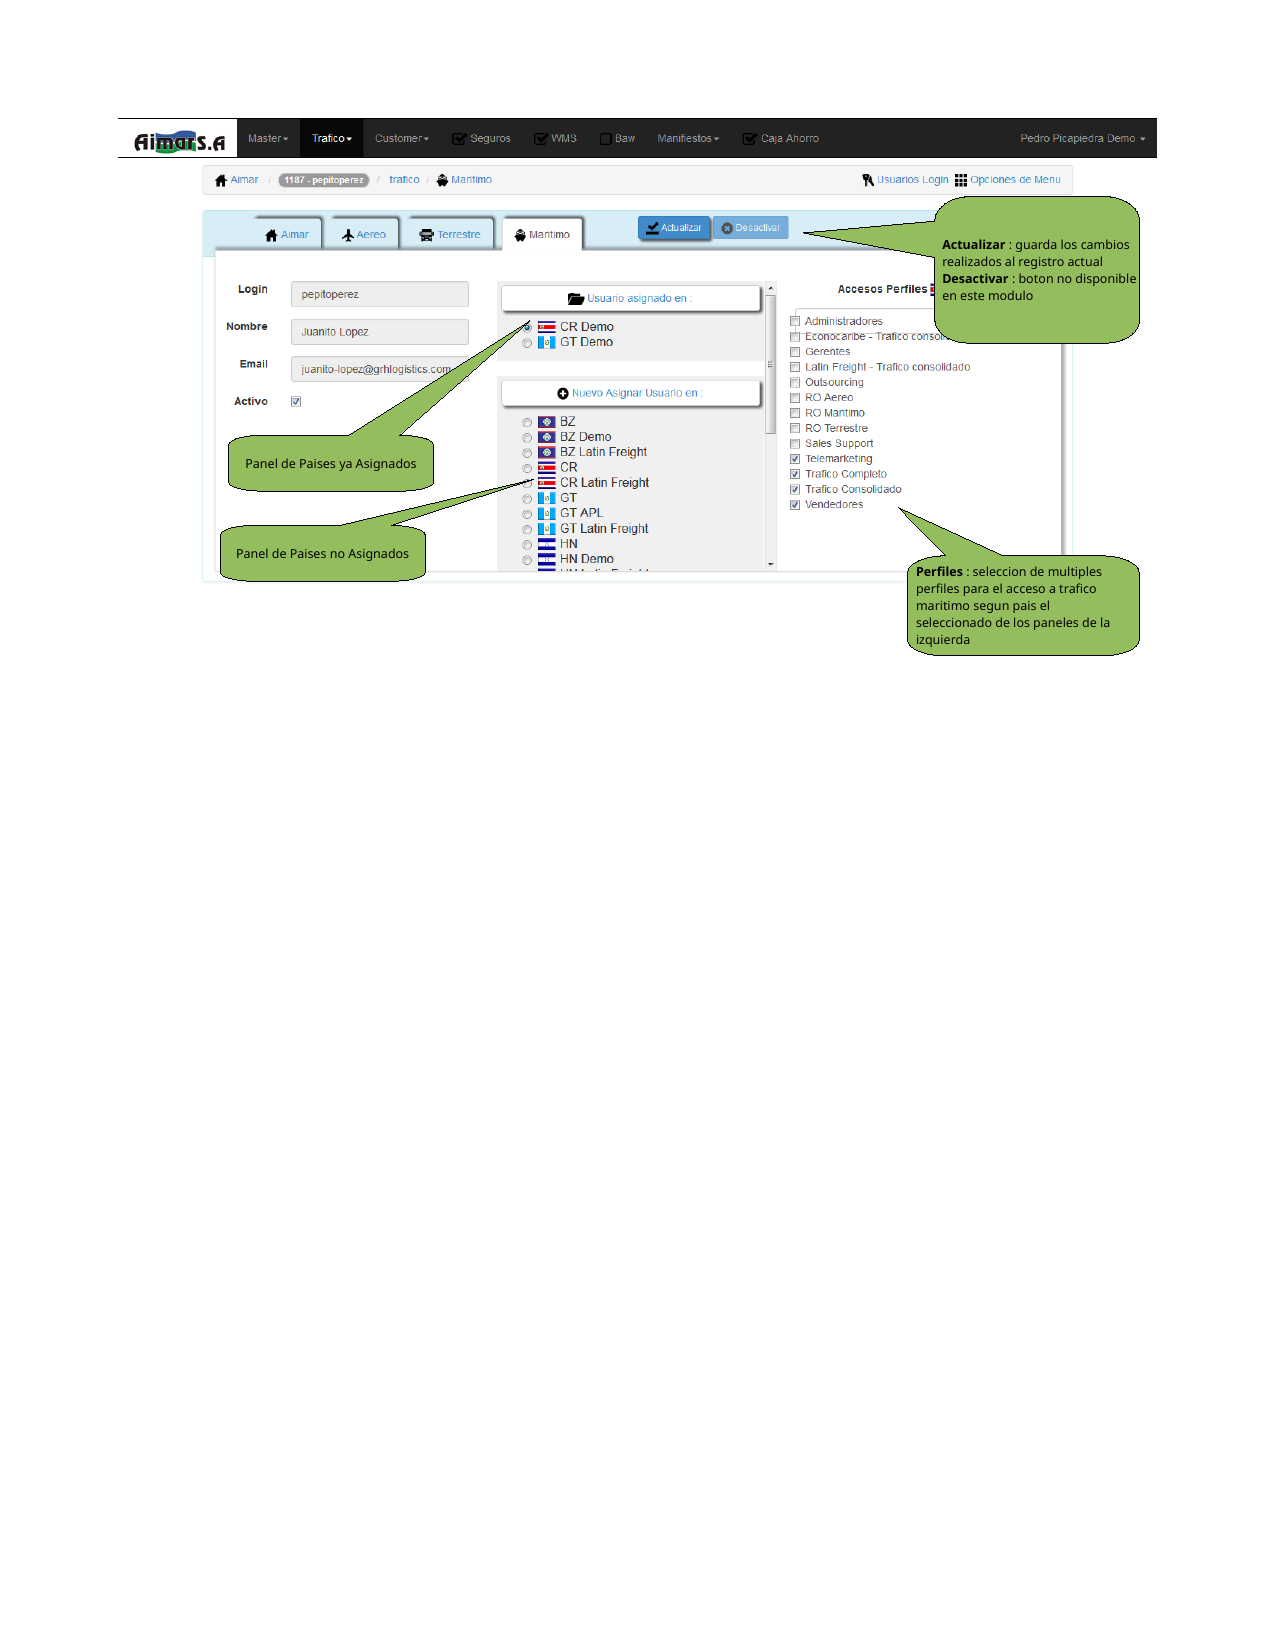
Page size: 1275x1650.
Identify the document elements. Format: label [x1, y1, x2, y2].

picture [118, 118, 1157, 705]
